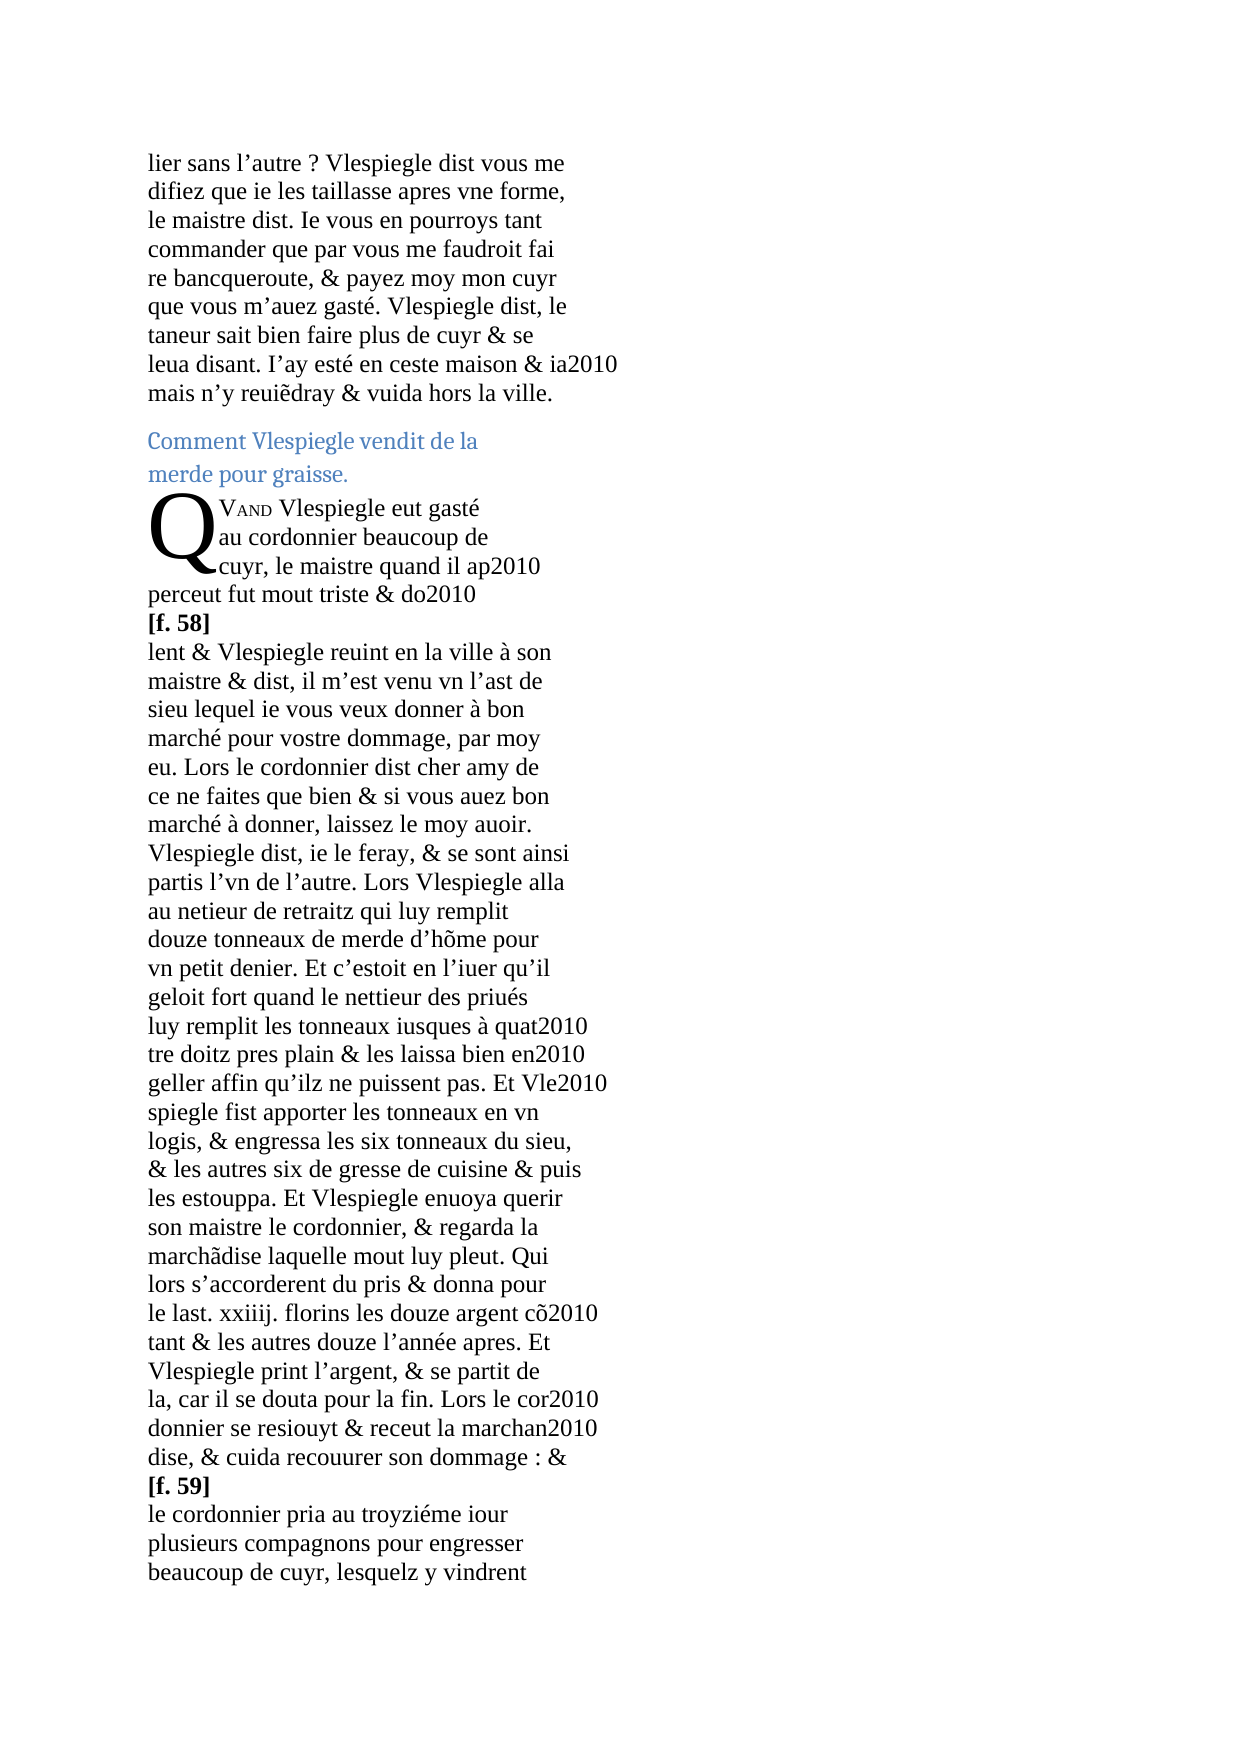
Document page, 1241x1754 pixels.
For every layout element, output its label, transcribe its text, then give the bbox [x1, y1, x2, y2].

subtitle Comment Vlespiegle vendit de la merde pour graisse. [148, 427, 1093, 489]
text lent & Vlespiegle reuint en la ville à son maistre & dist, il m’est venu vn l’ast de sieu lequel ie vous veux donner à bon marché pour vostre dommage, par moy eu. Lors le cordonnier dist cher amy de ce ne faites que bien & si vous auez bon marché à donner, laissez le moy auoir. Vlespiegle dist, ie le feray, & se sont ainsi partis l’vn de l’autre. Lors Vlespiegle alla au netieur de retraitz qui luy remplit douze tonneaux de merde d’hõme pour vn petit denier. Et c’estoit en l’iuer qu’il geloit fort quand le nettieur des priués luy remplit les tonneaux iusques à quat2010 tre doitz pres plain & les laissa bien en2010 geller affin qu’ilz ne puissent pas. Et Vle2010 spiegle fist apporter les tonneaux en vn logis, & engressa les six tonneaux du sieu, & les autres six de gresse de cuisine & puis les estouppa. Et Vlespiegle enuoya querir son maistre le cordonnier, & regarda la marchãdise laquelle mout luy pleut. Qui lors s’accorderent du pris & donna pour le last. xxiiij. florins les douze argent cõ2010 tant & les autres douze l’année apres. Et Vlespiegle print l’argent, & se partit de la, car il se douta pour la fin. Lors le cor2010 donnier se resiouyt & receut la marchan2010 dise, & cuida recouurer son dommage : & [f. 59] [148, 637, 1093, 1499]
text le cordonnier pria au troyziéme iour plusieurs compagnons pour engresser beaucoup de cuyr, lesquelz y vindrent [148, 1499, 1093, 1586]
text lier sans l’autre ? Vlespiegle dist vous me difiez que ie les taillasse apres vne forme, le maistre dist. Ie vous en pourroys tant commander que par vous me faudroit fai re bancqueroute, & payez moy mon cuyr que vous m’auez gasté. Vlespiegle dist, le taneur sait bien faire plus de cuyr & se leua disant. I’ay esté en ceste maison & ia2010 mais n’y reuiẽdray & vuida hors la ville. [148, 148, 1093, 406]
text QVand Vlespiegle eut gasté au cordonnier beaucoup de cuyr, le maistre quand il ap2010 perceut fut mout triste & do2010 [f. 58] [148, 493, 1093, 637]
